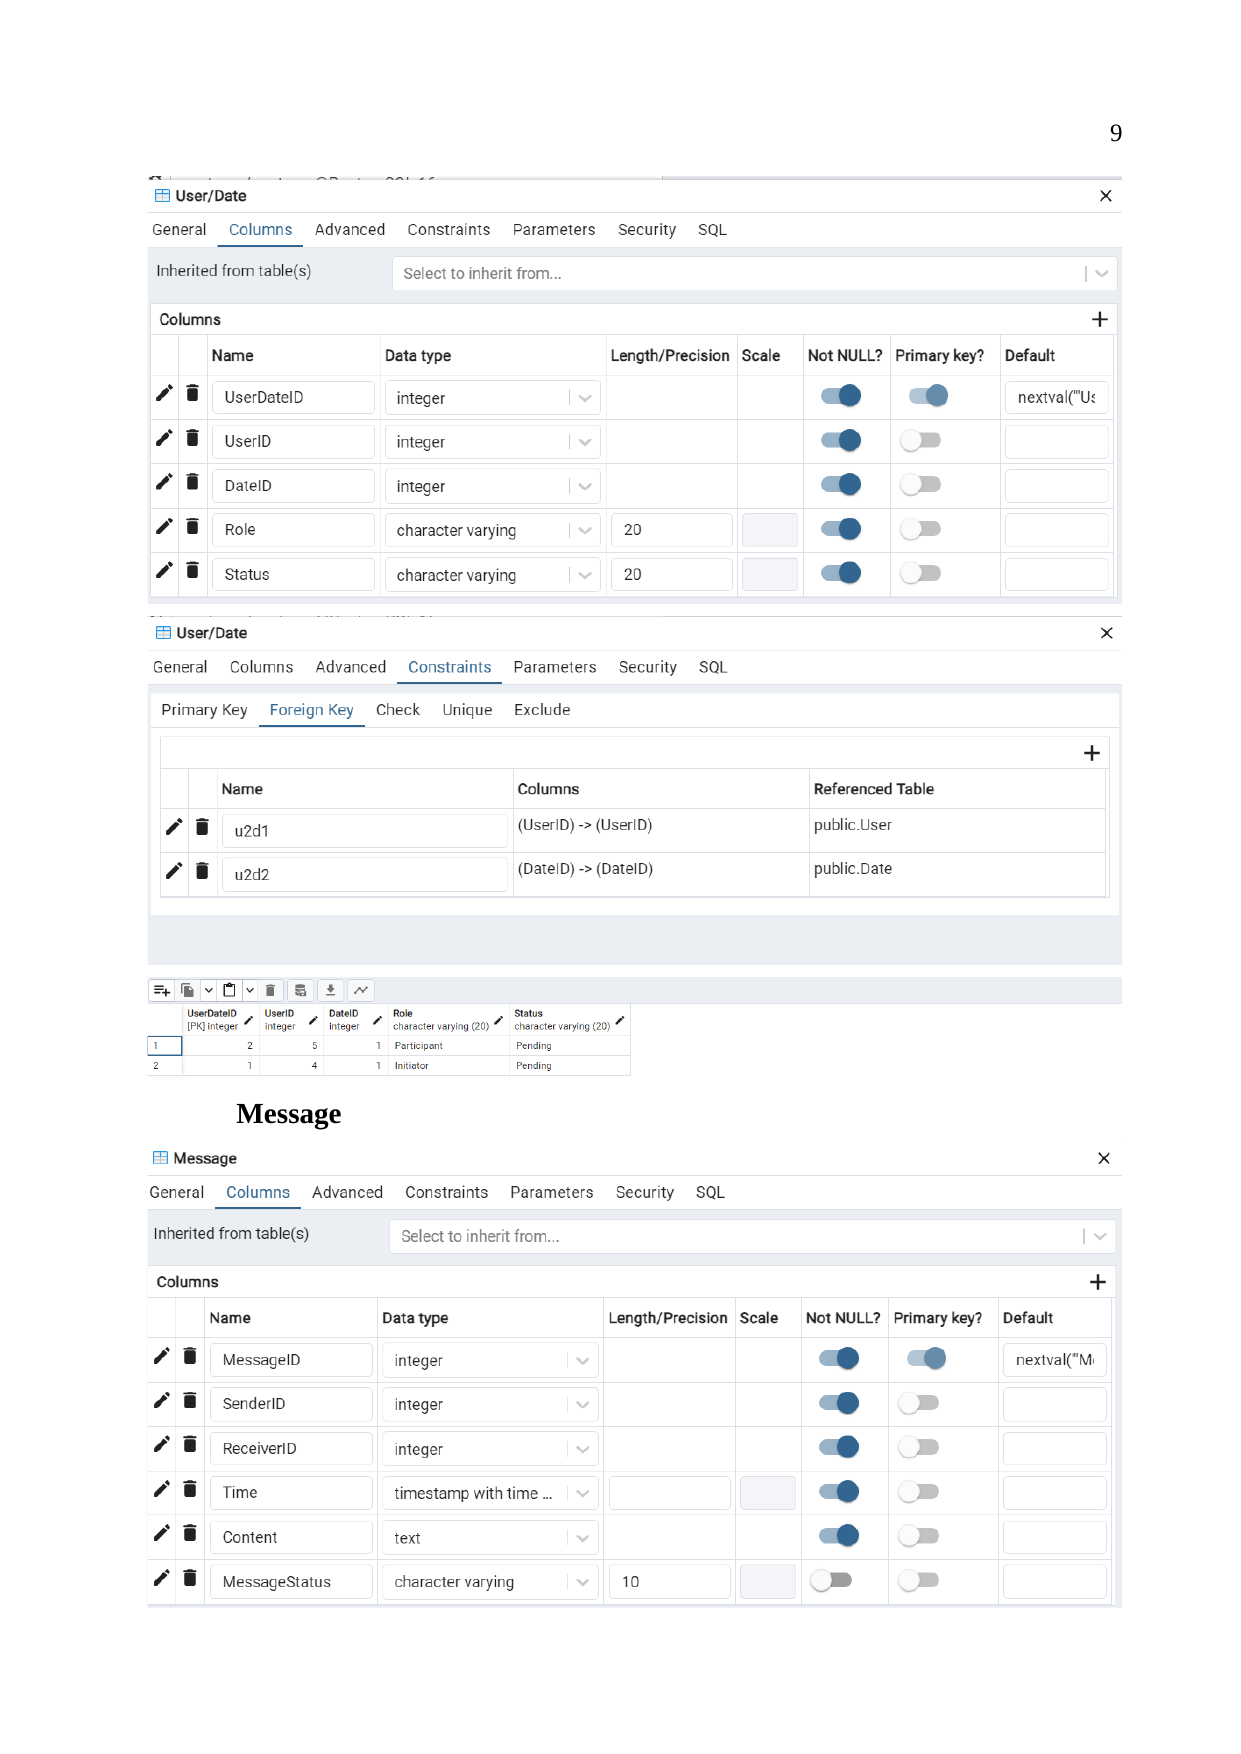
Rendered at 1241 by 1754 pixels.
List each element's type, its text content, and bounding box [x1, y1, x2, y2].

text Message [148, 1097, 1122, 1130]
picture [147, 616, 1123, 965]
picture [147, 176, 1123, 604]
picture [147, 977, 1123, 1084]
picture [147, 1142, 1123, 1608]
